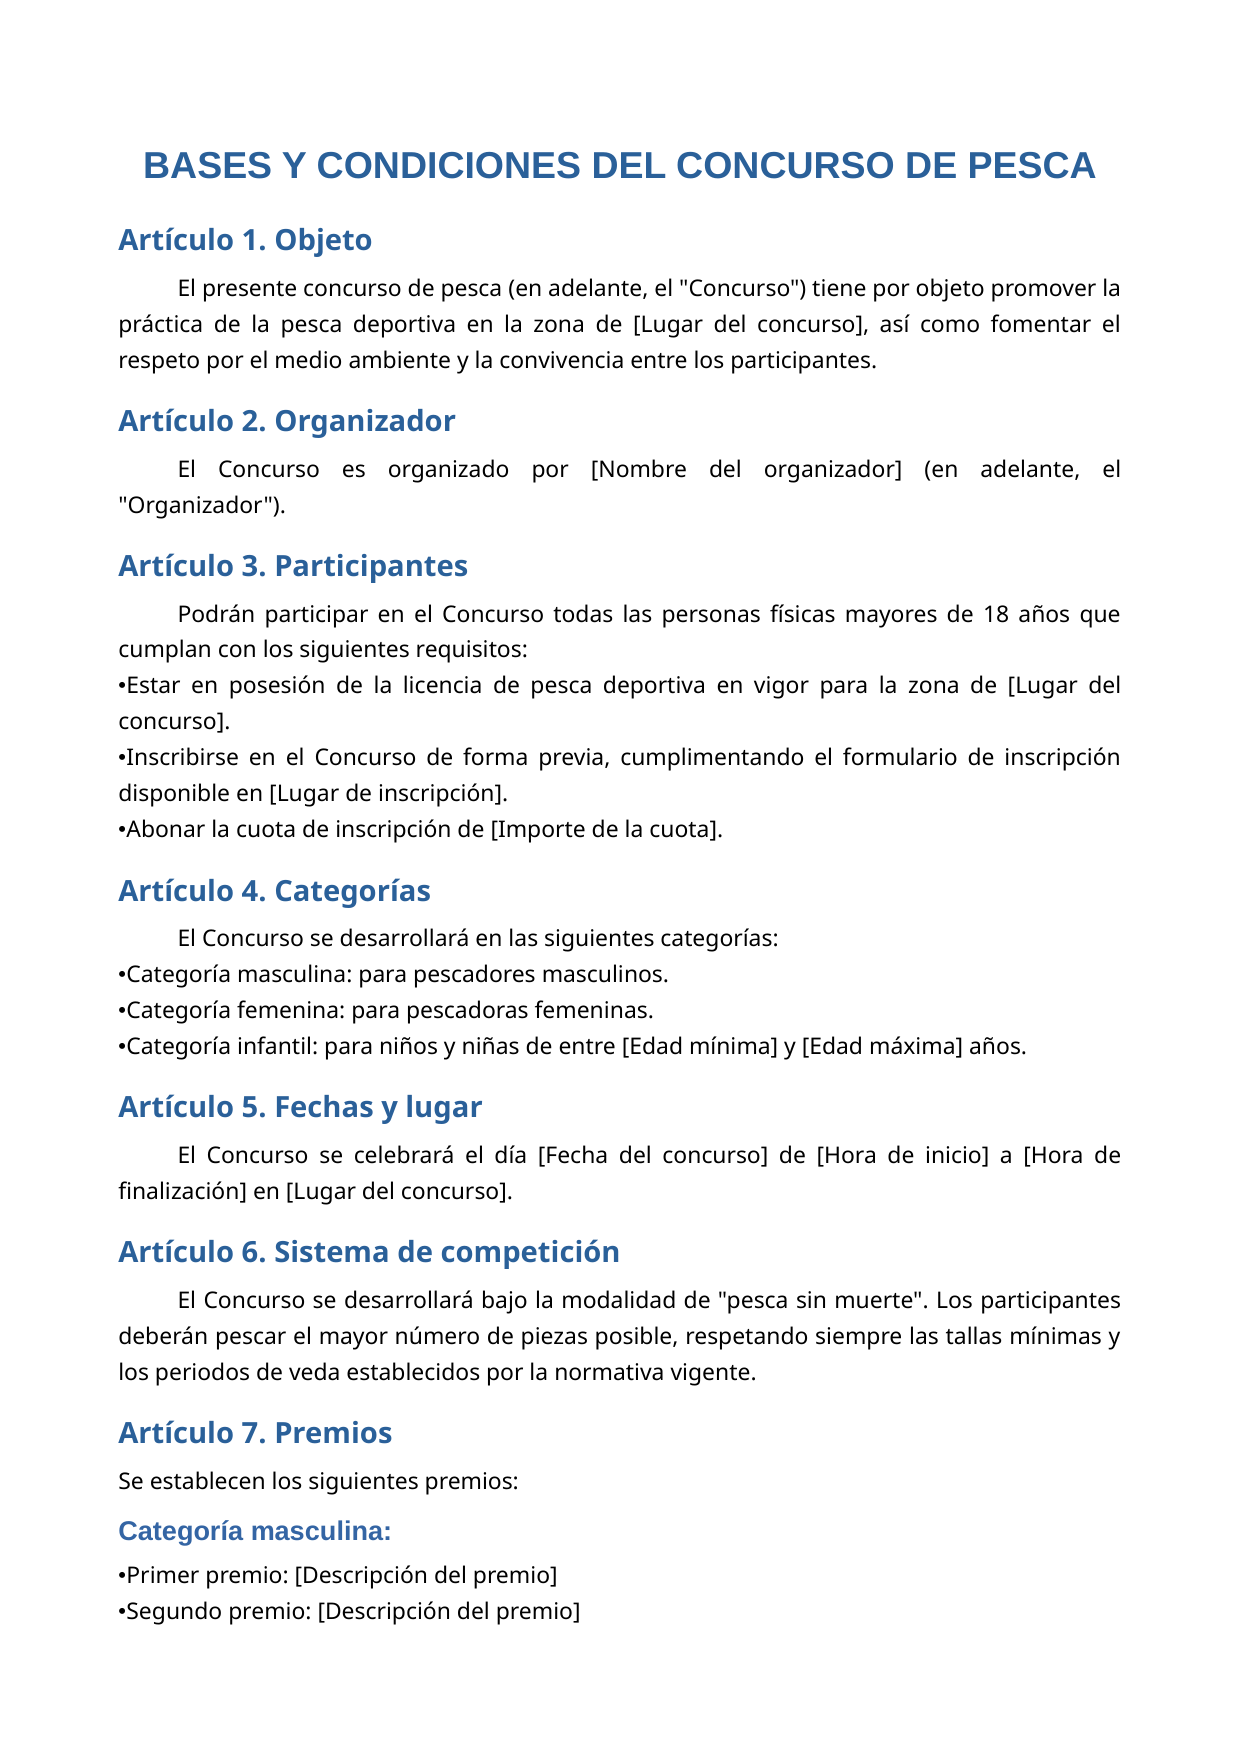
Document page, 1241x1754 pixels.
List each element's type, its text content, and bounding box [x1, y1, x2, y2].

subtitle Artículo 1. Objeto [118, 219, 1122, 259]
list Categoría masculina: para pescadores masculinos. [118, 958, 1122, 989]
subtitle Categoría masculina: [118, 1515, 1122, 1546]
text El Concurso se celebrará el día [Fecha del concurso] de [Hora de inicio] a [Hora de finalización] en [Lugar del concurso]. [118, 1139, 1122, 1206]
text El Concurso se desarrollará en las siguientes categorías: [118, 922, 1122, 953]
list Categoría infantil: para niños y niñas de entre [Edad mínima] y [Edad máxima] años. [118, 1030, 1122, 1061]
subtitle Artículo 5. Fechas y lugar [118, 1087, 1122, 1126]
subtitle BASES Y CONDICIONES DEL CONCURSO DE PESCA [118, 143, 1122, 186]
list Inscribirse en el Concurso de forma previa, cumplimentando el formulario de inscripción disponible en [Lugar de inscripción]. [118, 741, 1122, 808]
list Segundo premio: [Descripción del premio] [118, 1595, 1122, 1626]
subtitle Artículo 6. Sistema de competición [118, 1232, 1122, 1271]
text El presente concurso de pesca (en adelante, el "Concurso") tiene por objeto promover la práctica de la pesca deportiva en la zona de [Lugar del concurso], así como fomentar el respeto por el medio ambiente y la convivencia entre los participantes. [118, 272, 1122, 375]
list Estar en posesión de la licencia de pesca deportiva en vigor para la zona de [Lugar del concurso]. [118, 669, 1122, 737]
text Podrán participar en el Concurso todas las personas físicas mayores de 18 años que cumplan con los siguientes requisitos: [118, 597, 1122, 665]
list Abonar la cuota de inscripción de [Importe de la cuota]. [118, 813, 1122, 844]
list Primer premio: [Descripción del premio] [118, 1559, 1122, 1590]
list Categoría femenina: para pescadoras femeninas. [118, 994, 1122, 1025]
subtitle Artículo 3. Participantes [118, 545, 1122, 585]
text El Concurso es organizado por [Nombre del organizador] (en adelante, el "Organizador"). [118, 453, 1122, 520]
text Se establecen los siguientes premios: [118, 1464, 1122, 1496]
subtitle Artículo 7. Premios [118, 1412, 1122, 1452]
subtitle Artículo 4. Categorías [118, 870, 1122, 909]
text El Concurso se desarrollará bajo la modalidad de "pesca sin muerte". Los participantes deberán pescar el mayor número de piezas posible, respetando siempre las tallas mínimas y los periodos de veda establecidos por la normativa vigente. [118, 1284, 1122, 1387]
subtitle Artículo 2. Organizador [118, 400, 1122, 440]
